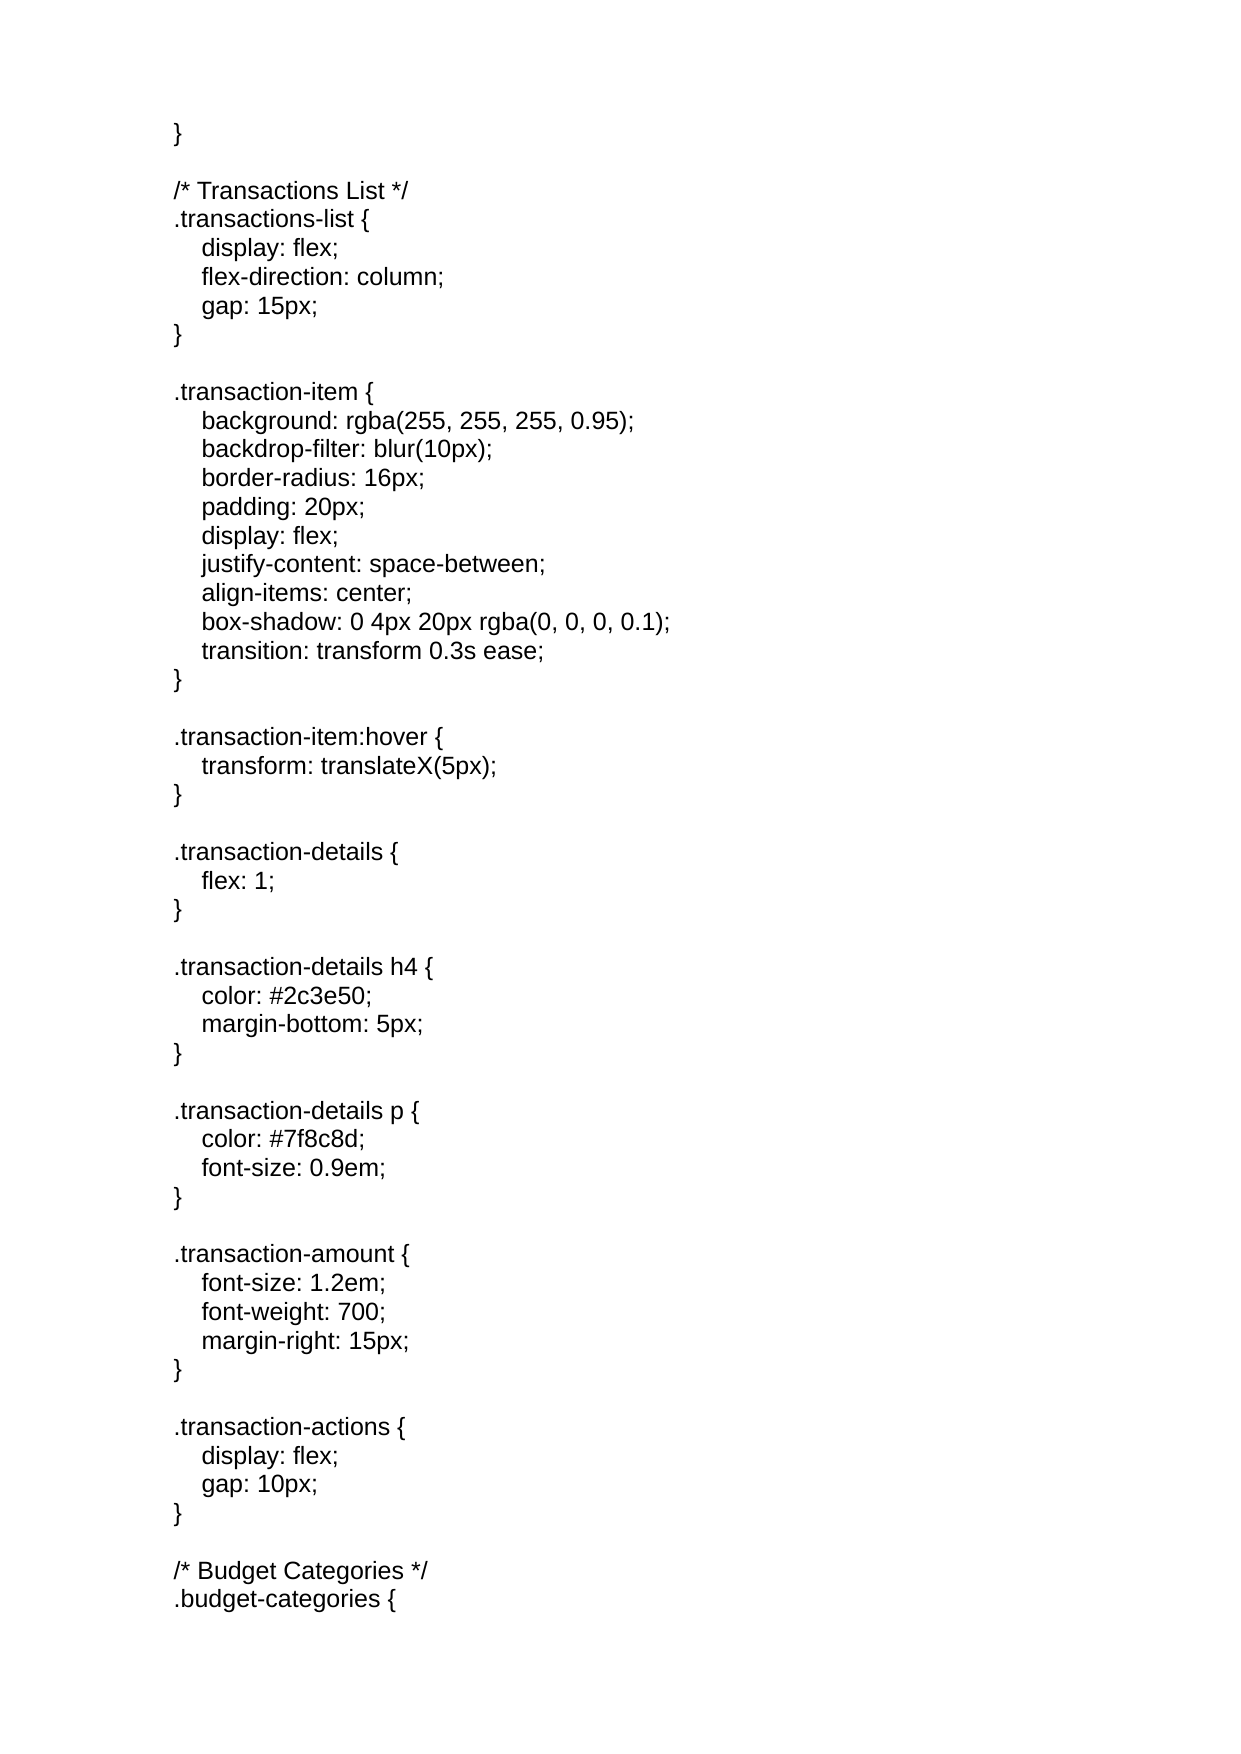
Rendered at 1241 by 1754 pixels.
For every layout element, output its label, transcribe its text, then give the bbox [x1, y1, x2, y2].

text .transaction-details h4 { [118, 952, 1122, 981]
text justify-content: space-between; [118, 549, 1122, 578]
text gap: 10px; [118, 1469, 1122, 1498]
text backdrop-filter: blur(10px); [118, 434, 1122, 463]
text .transaction-item:hover { [118, 722, 1122, 751]
text align-items: center; [118, 578, 1122, 607]
text font-size: 0.9em; [118, 1153, 1122, 1182]
text .budget-categories { [118, 1584, 1122, 1613]
text padding: 20px; [118, 492, 1122, 521]
text font-weight: 700; [118, 1297, 1122, 1326]
text flex-direction: column; [118, 262, 1122, 291]
text /* Budget Categories */ [118, 1556, 1122, 1584]
text display: flex; [118, 233, 1122, 262]
text } [118, 1354, 1122, 1383]
text .transactions-list { [118, 204, 1122, 233]
text /* Transactions List */ [118, 176, 1122, 204]
text } [118, 664, 1122, 693]
text .transaction-item { [118, 377, 1122, 406]
text margin-right: 15px; [118, 1326, 1122, 1354]
text } [118, 1498, 1122, 1527]
text background: rgba(255, 255, 255, 0.95); [118, 406, 1122, 434]
text } [118, 1038, 1122, 1067]
text color: #2c3e50; [118, 981, 1122, 1009]
text color: #7f8c8d; [118, 1124, 1122, 1153]
text font-size: 1.2em; [118, 1268, 1122, 1297]
text } [118, 319, 1122, 348]
text box-shadow: 0 4px 20px rgba(0, 0, 0, 0.1); [118, 607, 1122, 636]
text .transaction-details p { [118, 1096, 1122, 1124]
text border-radius: 16px; [118, 463, 1122, 492]
text display: flex; [118, 521, 1122, 549]
text .transaction-amount { [118, 1239, 1122, 1268]
text gap: 15px; [118, 291, 1122, 319]
text transition: transform 0.3s ease; [118, 636, 1122, 664]
text flex: 1; [118, 866, 1122, 894]
text } [118, 779, 1122, 808]
text display: flex; [118, 1441, 1122, 1469]
text .transaction-details { [118, 837, 1122, 866]
text } [118, 118, 1122, 147]
text .transaction-actions { [118, 1412, 1122, 1441]
text } [118, 1182, 1122, 1211]
text transform: translateX(5px); [118, 751, 1122, 779]
text } [118, 894, 1122, 923]
text margin-bottom: 5px; [118, 1009, 1122, 1038]
